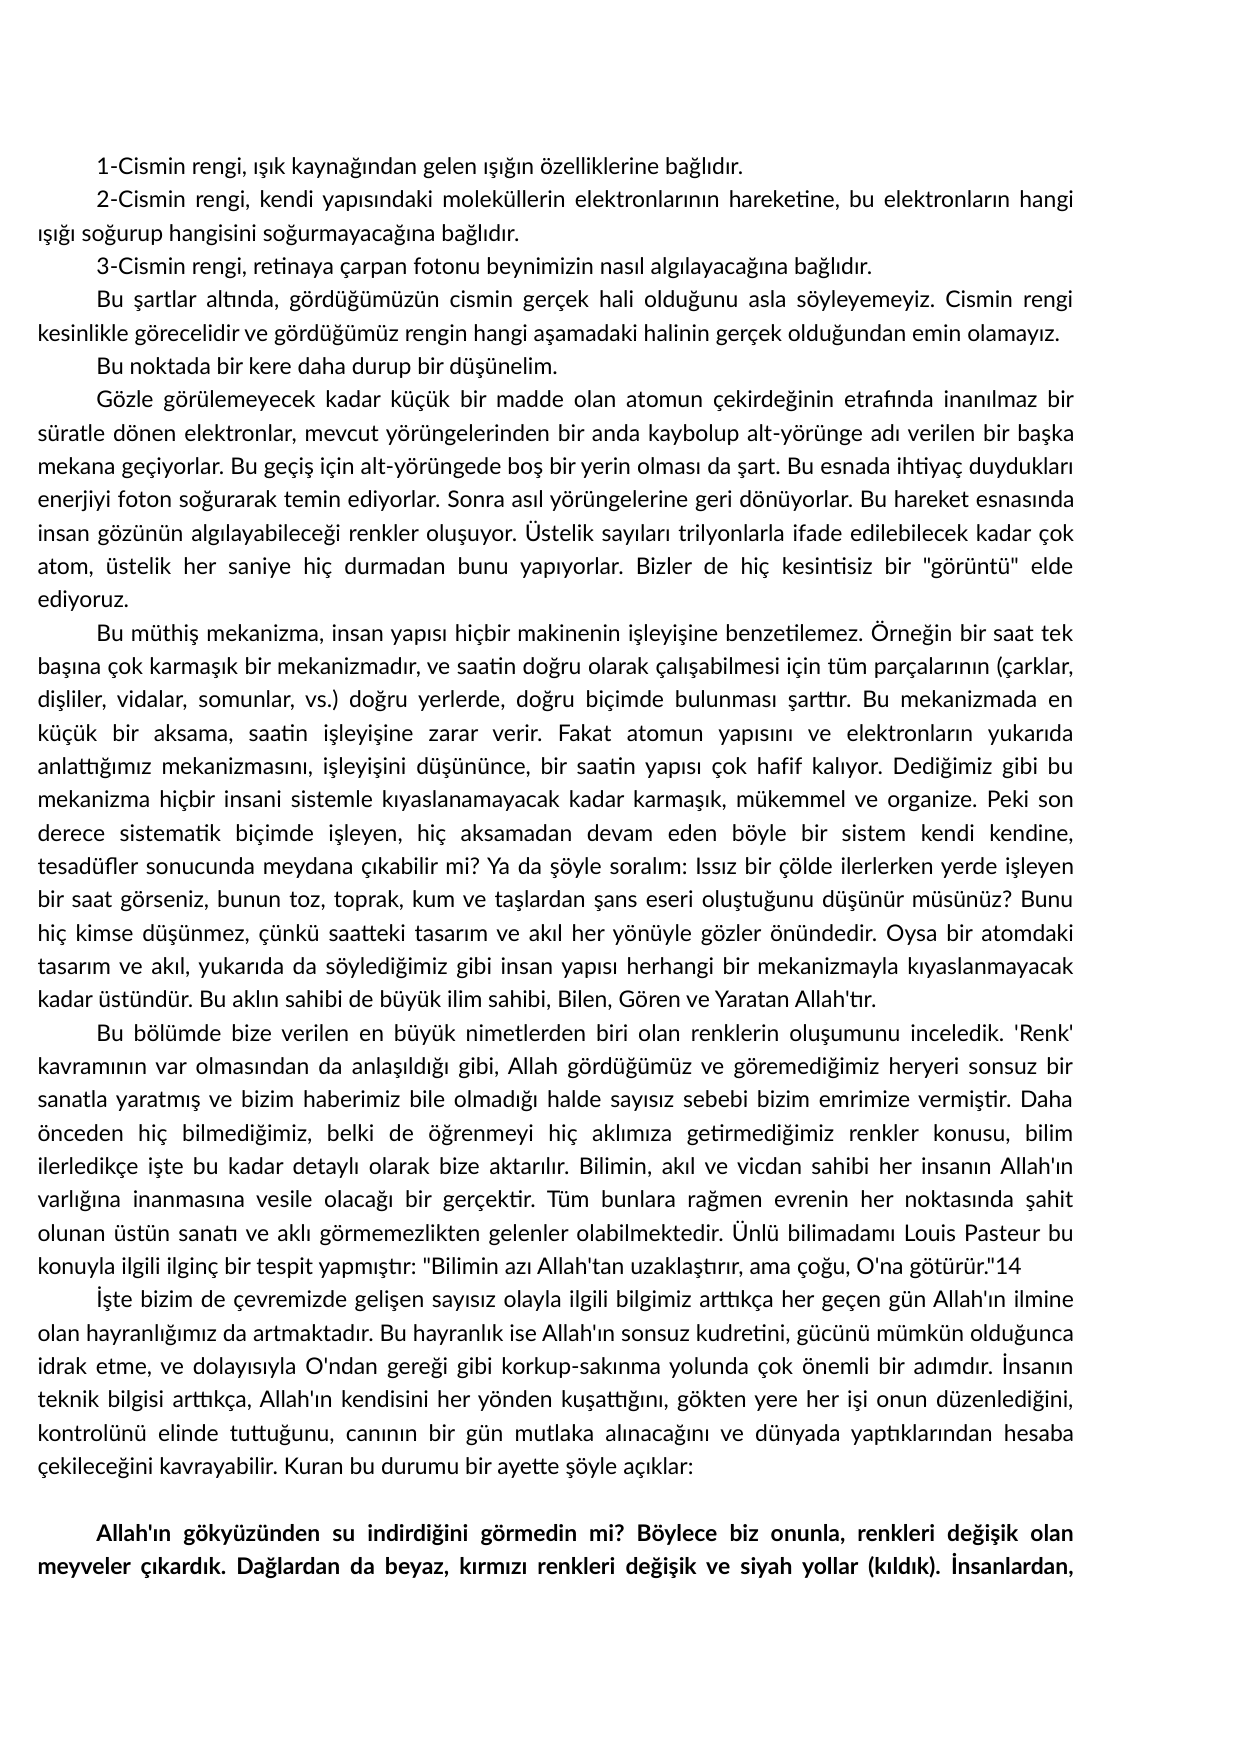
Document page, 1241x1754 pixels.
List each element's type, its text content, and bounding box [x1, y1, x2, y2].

text Allah'ın gökyüzünden su indirdiğini görmedin mi? Böylece biz onunla, renkleri değişik olan meyveler çıkardık. Dağlardan da beyaz, kırmızı renkleri değişik ve siyah yollar (kıldık). İnsanlardan, [37, 1514, 1075, 1581]
text Bu noktada bir kere daha durup bir düşünelim. [37, 348, 1075, 381]
text İşte bizim de çevremizde gelişen sayısız olayla ilgili bilgimiz arttıkça her geçen gün Allah'ın ilmine olan hayranlığımız da artmaktadır. Bu hayranlık ise Allah'ın sonsuz kudretini, gücünü mümkün olduğunca idrak etme, ve dolayısıyla O'ndan gereği gibi korkup-sakınma yolunda çok önemli bir adımdır. İnsanın teknik bilgisi arttıkça, Allah'ın kendisini her yönden kuşattığını, gökten yere her işi onun düzenlediğini, kontrolünü elinde tuttuğunu, canının bir gün mutlaka alınacağını ve dünyada yaptıklarından hesaba çekileceğini kavrayabilir. Kuran bu durumu bir ayette şöyle açıklar: [37, 1281, 1075, 1481]
text 2-Cismin rengi, kendi yapısındaki moleküllerin elektronlarının hareketine, bu elektronların hangi ışığı soğurup hangisini soğurmayacağına bağlıdır. [37, 181, 1075, 248]
text Bu şartlar altında, gördüğümüzün cismin gerçek hali olduğunu asla söyleyemeyiz. Cismin rengi kesinlikle görecelidir ve gördüğümüz rengin hangi aşamadaki halinin gerçek olduğundan emin olamayız. [37, 281, 1075, 348]
text 1-Cismin rengi, ışık kaynağından gelen ışığın özelliklerine bağlıdır. [37, 148, 1075, 181]
text 3-Cismin rengi, retinaya çarpan fotonu beynimizin nasıl algılayacağına bağlıdır. [37, 248, 1075, 281]
text Bu müthiş mekanizma, insan yapısı hiçbir makinenin işleyişine benzetilemez. Örneğin bir saat tek başına çok karmaşık bir mekanizmadır, ve saatin doğru olarak çalışabilmesi için tüm parçalarının (çarklar, dişliler, vidalar, somunlar, vs.) doğru yerlerde, doğru biçimde bulunması şarttır. Bu mekanizmada en küçük bir aksama, saatin işleyişine zarar verir. Fakat atomun yapısını ve elektronların yukarıda anlattığımız mekanizmasını, işleyişini düşününce, bir saatin yapısı çok hafif kalıyor. Dediğimiz gibi bu mekanizma hiçbir insani sistemle kıyaslanamayacak kadar karmaşık, mükemmel ve organize. Peki son derece sistematik biçimde işleyen, hiç aksamadan devam eden böyle bir sistem kendi kendine, tesadüfler sonucunda meydana çıkabilir mi? Ya da şöyle soralım: Issız bir çölde ilerlerken yerde işleyen bir saat görseniz, bunun toz, toprak, kum ve taşlardan şans eseri oluştuğunu düşünür müsünüz? Bunu hiç kimse düşünmez, çünkü saatteki tasarım ve akıl her yönüyle gözler önündedir. Oysa bir atomdaki tasarım ve akıl, yukarıda da söylediğimiz gibi insan yapısı herhangi bir mekanizmayla kıyaslanmayacak kadar üstündür. Bu aklın sahibi de büyük ilim sahibi, Bilen, Gören ve Yaratan Allah'tır. [37, 614, 1075, 1014]
text Gözle görülemeyecek kadar küçük bir madde olan atomun çekirdeğinin etrafında inanılmaz bir süratle dönen elektronlar, mevcut yörüngelerinden bir anda kaybolup alt-yörünge adı verilen bir başka mekana geçiyorlar. Bu geçiş için alt-yörüngede boş bir yerin olması da şart. Bu esnada ihtiyaç duydukları enerjiyi foton soğurarak temin ediyorlar. Sonra asıl yörüngelerine geri dönüyorlar. Bu hareket esnasında insan gözünün algılayabileceği renkler oluşuyor. Üstelik sayıları trilyonlarla ifade edilebilecek kadar çok atom, üstelik her saniye hiç durmadan bunu yapıyorlar. Bizler de hiç kesintisiz bir "görüntü" elde ediyoruz. [37, 381, 1075, 614]
text Bu bölümde bize verilen en büyük nimetlerden biri olan renklerin oluşumunu inceledik. 'Renk' kavramının var olmasından da anlaşıldığı gibi, Allah gördüğümüz ve göremediğimiz heryeri sonsuz bir sanatla yaratmış ve bizim haberimiz bile olmadığı halde sayısız sebebi bizim emrimize vermiştir. Daha önceden hiç bilmediğimiz, belki de öğrenmeyi hiç aklımıza getirmediğimiz renkler konusu, bilim ilerledikçe işte bu kadar detaylı olarak bize aktarılır. Bilimin, akıl ve vicdan sahibi her insanın Allah'ın varlığına inanmasına vesile olacağı bir gerçektir. Tüm bunlara rağmen evrenin her noktasında şahit olunan üstün sanatı ve aklı görmemezlikten gelenler olabilmektedir. Ünlü bilimadamı Louis Pasteur bu konuyla ilgili ilginç bir tespit yapmıştır: "Bilimin azı Allah'tan uzaklaştırır, ama çoğu, O'na götürür."14 [37, 1014, 1075, 1281]
